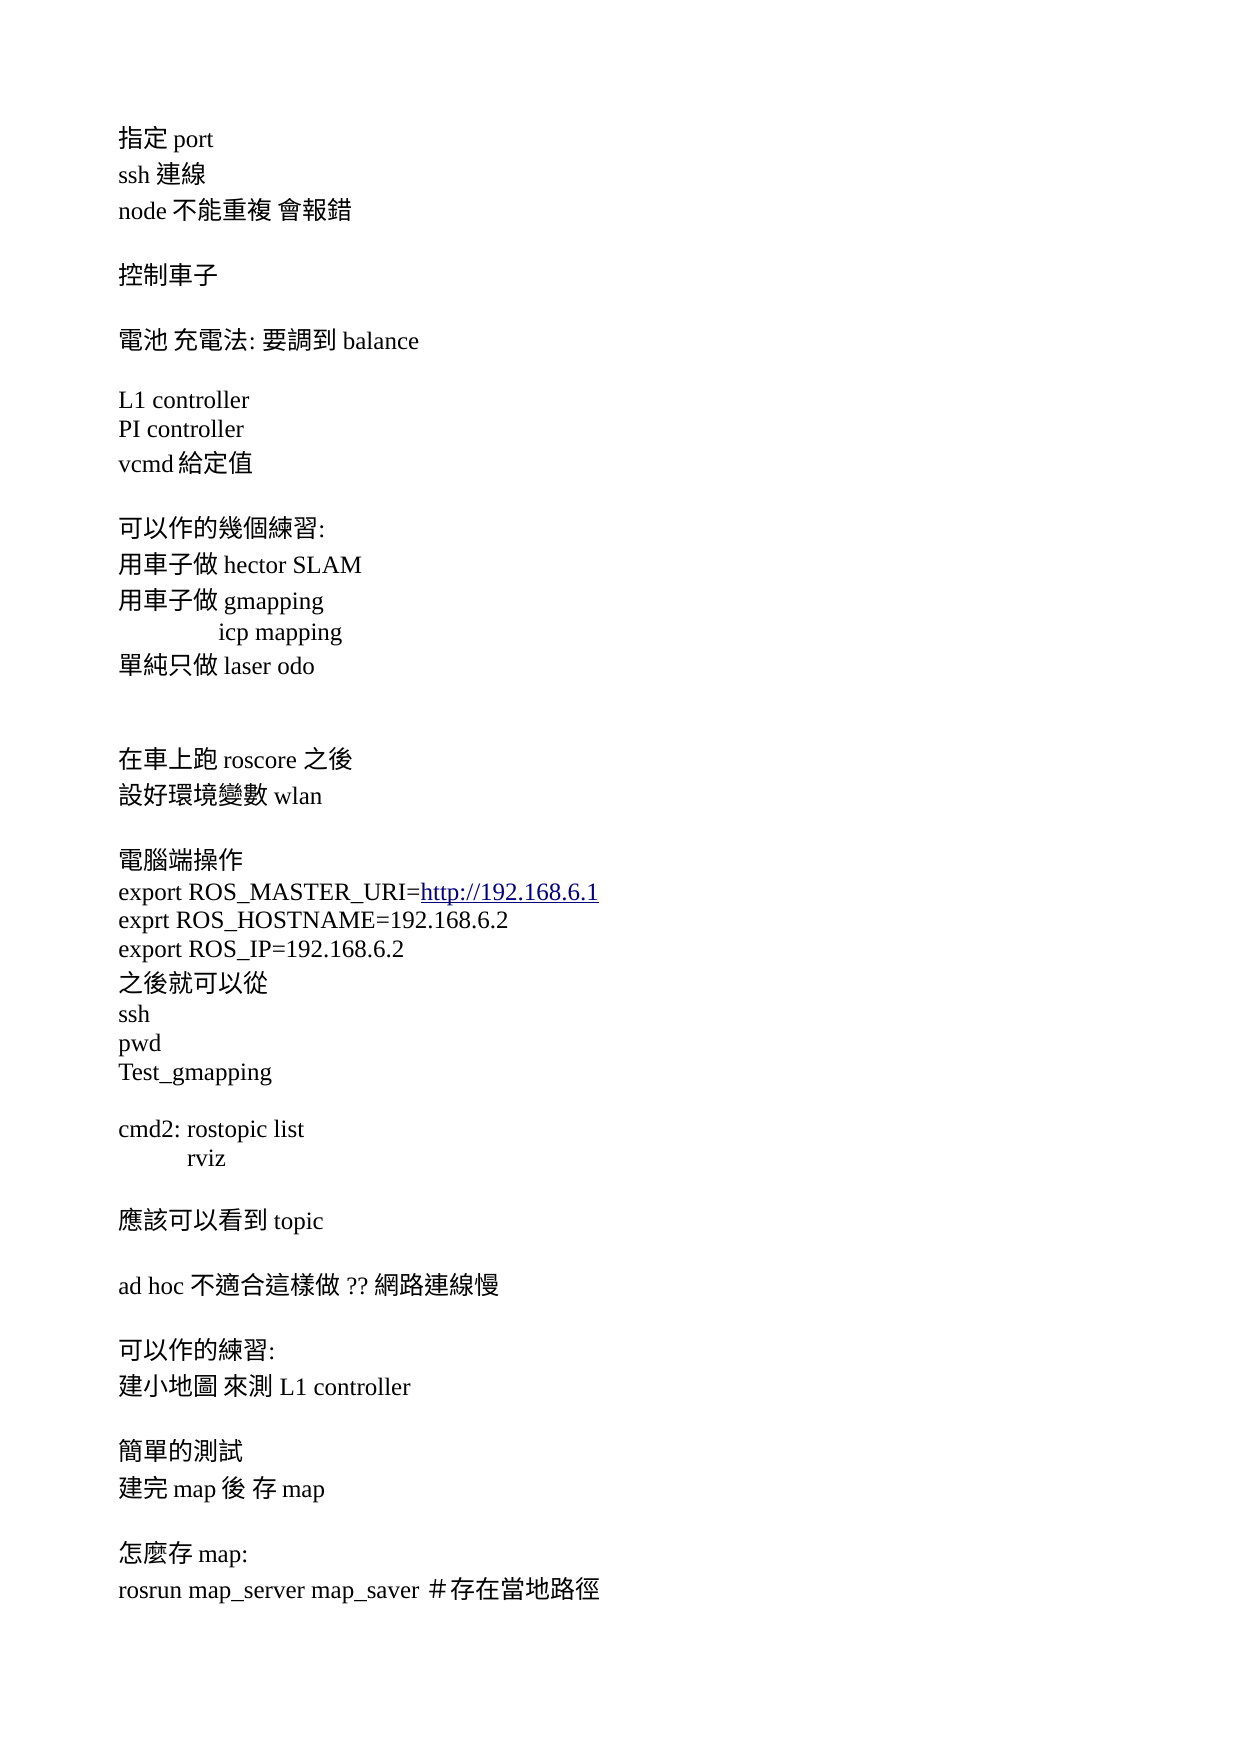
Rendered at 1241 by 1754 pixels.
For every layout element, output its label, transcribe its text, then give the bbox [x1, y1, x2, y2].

text 在車上跑roscore 之後 [118, 739, 1122, 776]
text 控制車子 [118, 256, 1122, 292]
text pwd [118, 1028, 1122, 1057]
text 建小地圖 來測 L1 controller [118, 1367, 1122, 1403]
text 用車子做 gmapping [118, 581, 1122, 617]
text 用車子做 hector SLAM [118, 544, 1122, 581]
text 建完map後 存map [118, 1468, 1122, 1504]
text 指定port [118, 118, 1122, 154]
text 簡單的測試 [118, 1432, 1122, 1468]
text 電腦端操作 [118, 841, 1122, 877]
text 電池 充電法: 要調到 balance [118, 321, 1122, 357]
text rosrun map_server map_saver ＃存在當地路徑 [118, 1569, 1122, 1606]
text export ROS_IP=192.168.6.2 [118, 934, 1122, 963]
text 設好環境變數 wlan [118, 776, 1122, 812]
text vcmd給定值 [118, 443, 1122, 479]
text ssh 連線 [118, 154, 1122, 191]
text ssh [118, 999, 1122, 1028]
text rviz [118, 1143, 1122, 1172]
text export ROS_MASTER_URI=http://192.168.6.1 [118, 877, 1122, 906]
text 可以作的練習: [118, 1331, 1122, 1367]
text cmd2: rostopic list [118, 1114, 1122, 1143]
text PI controller [118, 414, 1122, 443]
text 單純只做 laser odo [118, 646, 1122, 682]
text 可以作的幾個練習: [118, 508, 1122, 544]
text 怎麼存map: [118, 1533, 1122, 1569]
text node不能重複 會報錯 [118, 191, 1122, 227]
text exprt ROS_HOSTNAME=192.168.6.2 [118, 906, 1122, 934]
text icp mapping [118, 617, 1122, 646]
text 之後就可以從 [118, 963, 1122, 999]
text Test_gmapping [118, 1057, 1122, 1086]
text 應該可以看到 topic [118, 1201, 1122, 1237]
text L1 controller [118, 386, 1122, 414]
text ad hoc 不適合這樣做 ?? 網路連線慢 [118, 1266, 1122, 1302]
